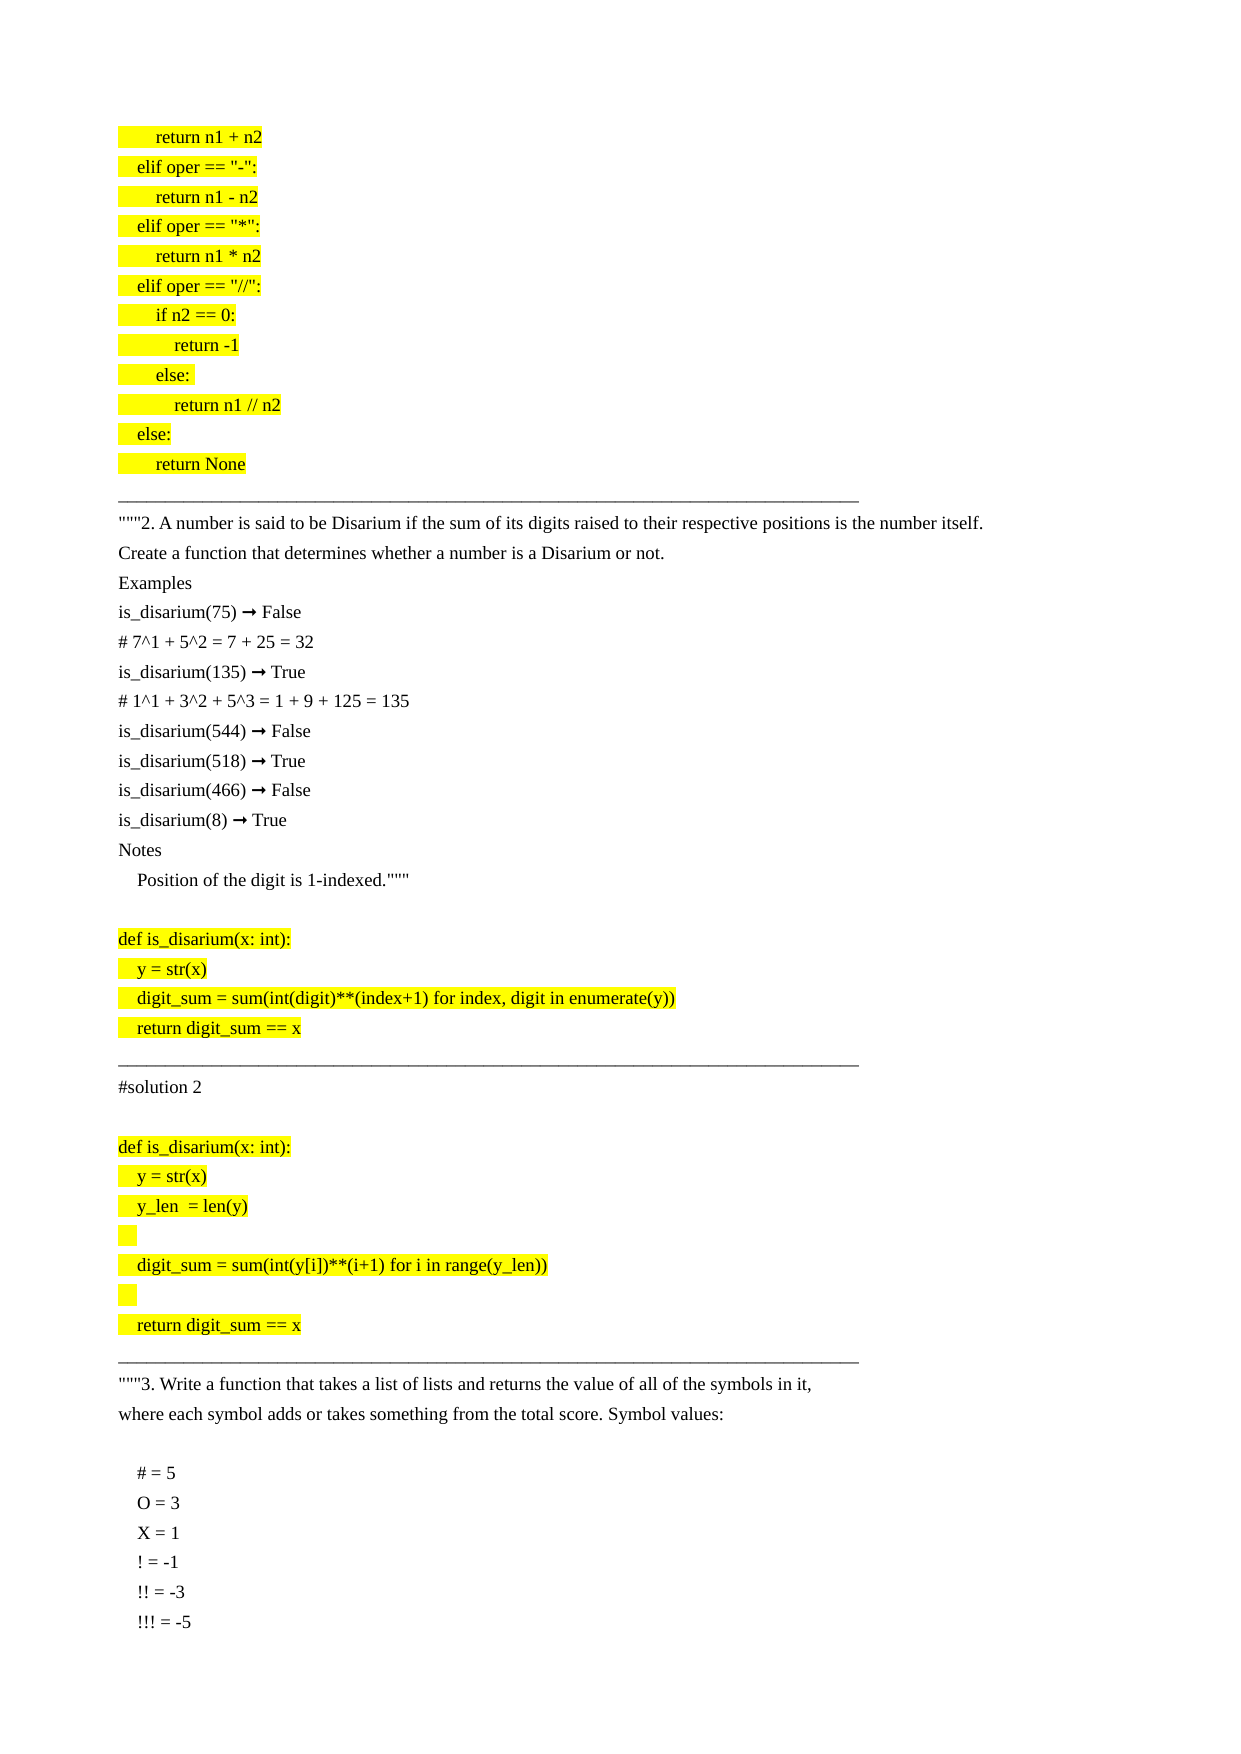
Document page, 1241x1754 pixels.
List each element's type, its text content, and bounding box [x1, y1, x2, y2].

text return None [118, 445, 1122, 474]
text # 7^1 + 5^2 = 7 + 25 = 32 [118, 623, 1122, 652]
text if n2 == 0: [118, 296, 1122, 326]
text Examples [118, 563, 1122, 593]
text _______________________________________________________________________________ [118, 1335, 1122, 1365]
text def is_disarium(x: int): [118, 920, 1122, 949]
text is_disarium(135) ➞ True [118, 652, 1122, 682]
text y = str(x) [118, 1157, 1122, 1187]
text return -1 [118, 326, 1122, 356]
text digit_sum = sum(int(digit)**(index+1) for index, digit in enumerate(y)) [118, 979, 1122, 1009]
text _______________________________________________________________________________ [118, 1038, 1122, 1068]
text digit_sum = sum(int(y[i])**(i+1) for i in range(y_len)) [118, 1246, 1122, 1276]
text _______________________________________________________________________________ [118, 474, 1122, 504]
text else: [118, 415, 1122, 445]
text X = 1 [118, 1513, 1122, 1543]
text is_disarium(544) ➞ False [118, 712, 1122, 742]
text return n1 // n2 [118, 385, 1122, 415]
text #solution 2 [118, 1068, 1122, 1098]
text O = 3 [118, 1484, 1122, 1513]
text !!! = -5 [118, 1602, 1122, 1632]
text return n1 * n2 [118, 237, 1122, 267]
text is_disarium(8) ➞ True [118, 801, 1122, 831]
text """3. Write a function that takes a list of lists and returns the value of all of the symbols in it, [118, 1365, 1122, 1395]
text elif oper == "//": [118, 267, 1122, 296]
text return digit_sum == x [118, 1009, 1122, 1038]
text y_len = len(y) [118, 1187, 1122, 1217]
text elif oper == "-": [118, 148, 1122, 177]
text return n1 - n2 [118, 177, 1122, 207]
text Position of the digit is 1-indexed.""" [118, 860, 1122, 890]
text ! = -1 [118, 1543, 1122, 1573]
text is_disarium(75) ➞ False [118, 593, 1122, 623]
text is_disarium(466) ➞ False [118, 771, 1122, 801]
text where each symbol adds or takes something from the total score. Symbol values: [118, 1395, 1122, 1424]
text else: [118, 356, 1122, 385]
text # 1^1 + 3^2 + 5^3 = 1 + 9 + 125 = 135 [118, 682, 1122, 712]
text def is_disarium(x: int): [118, 1127, 1122, 1157]
text return digit_sum == x [118, 1306, 1122, 1335]
text Notes [118, 831, 1122, 860]
text return n1 + n2 [118, 118, 1122, 148]
text is_disarium(518) ➞ True [118, 742, 1122, 771]
text # = 5 [118, 1454, 1122, 1484]
text y = str(x) [118, 949, 1122, 979]
text """2. A number is said to be Disarium if the sum of its digits raised to their respective positions is the number itself. [118, 504, 1122, 534]
text !! = -3 [118, 1573, 1122, 1602]
text elif oper == "*": [118, 207, 1122, 237]
text Create a function that determines whether a number is a Disarium or not. [118, 534, 1122, 563]
